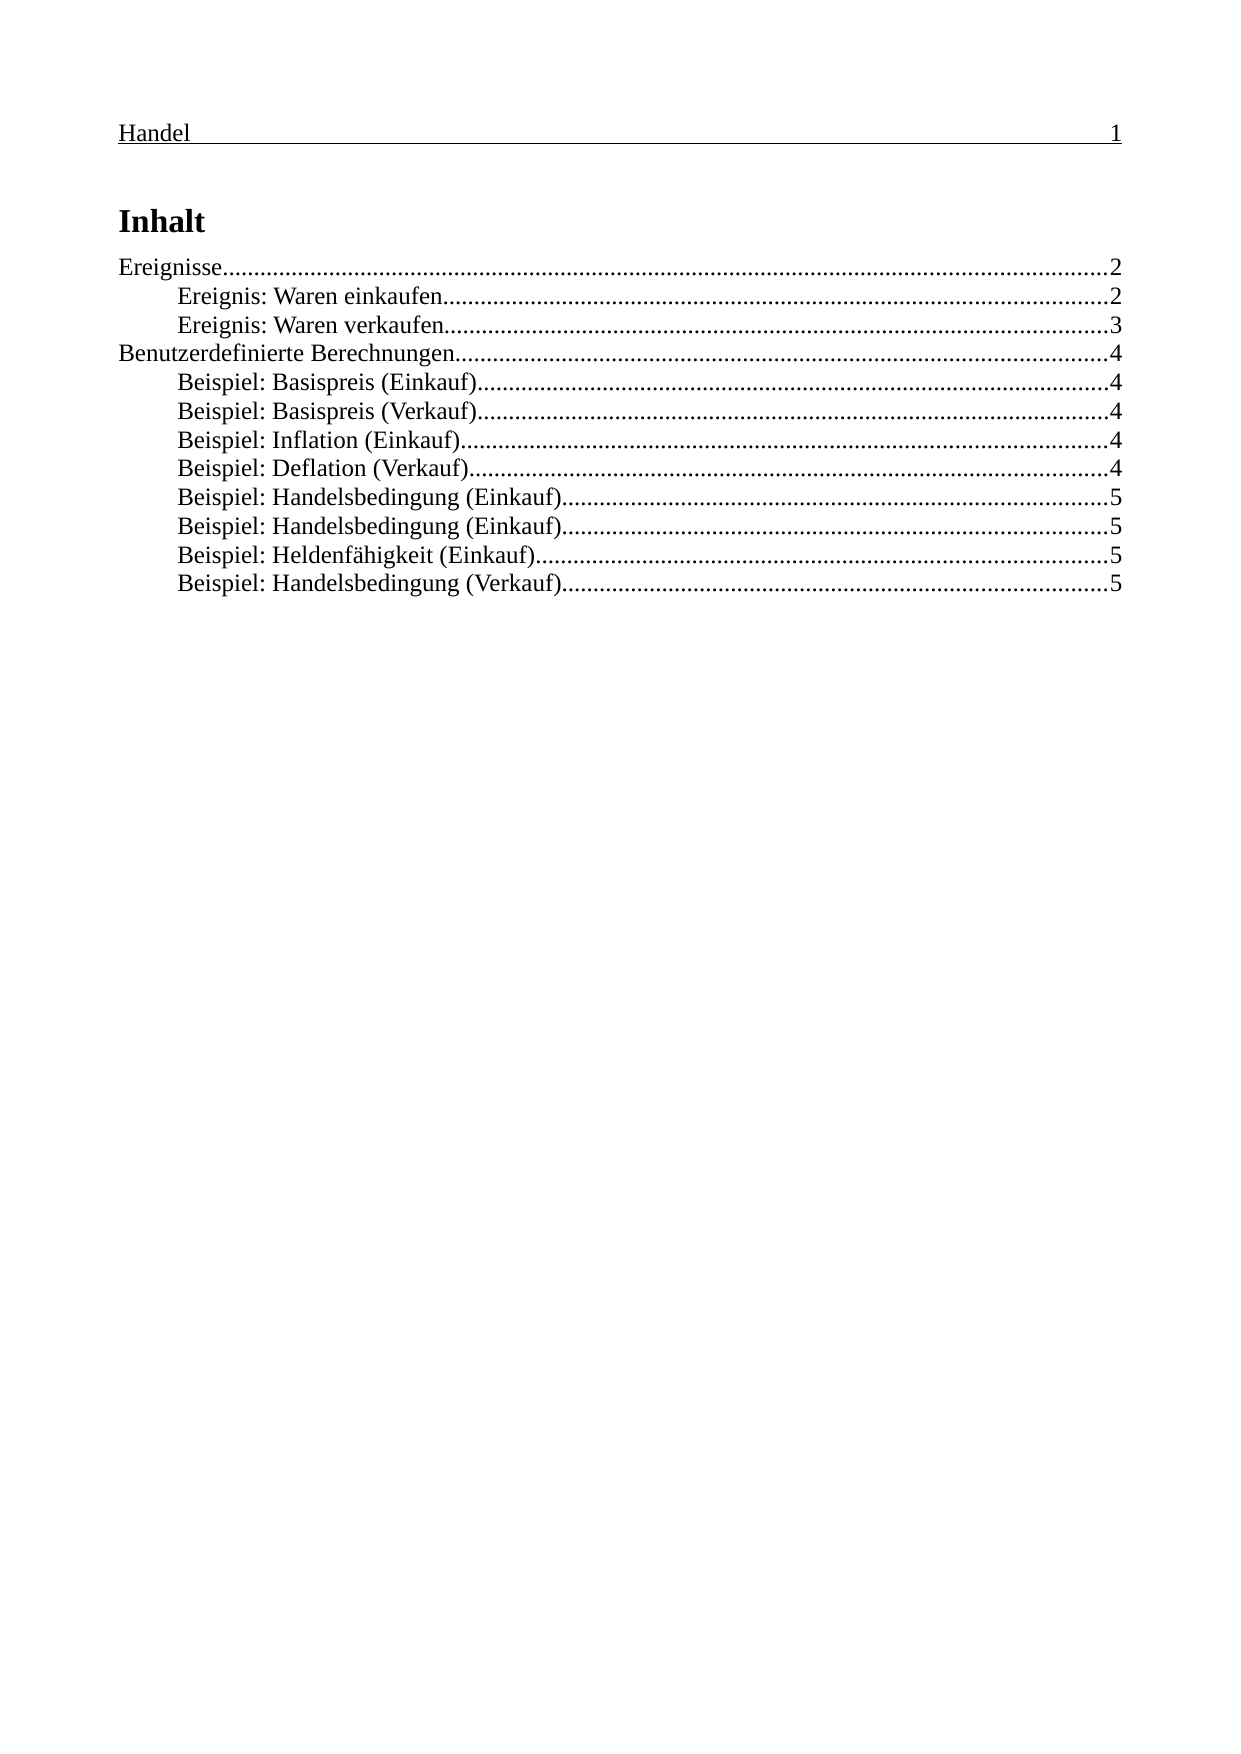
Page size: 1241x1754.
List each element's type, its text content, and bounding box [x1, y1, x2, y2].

text Beispiel: Heldenfähigkeit (Einkauf) 5 [177, 540, 1122, 568]
text Beispiel: Handelsbedingung (Einkauf) 5 [177, 511, 1122, 540]
text Ereignisse 2 [118, 252, 1122, 281]
text Beispiel: Handelsbedingung (Einkauf) 5 [177, 482, 1122, 511]
text Benutzerdefinierte Berechnungen 4 [118, 338, 1122, 367]
text Beispiel: Deflation (Verkauf) 4 [177, 453, 1122, 482]
text Ereignis: Waren verkaufen 3 [177, 310, 1122, 338]
text Ereignis: Waren einkaufen 2 [177, 281, 1122, 310]
text Beispiel: Inflation (Einkauf) 4 [177, 425, 1122, 453]
text Beispiel: Handelsbedingung (Verkauf) 5 [177, 568, 1122, 597]
subtitle Inhalt [118, 201, 1122, 240]
text Beispiel: Basispreis (Verkauf) 4 [177, 396, 1122, 425]
text Beispiel: Basispreis (Einkauf) 4 [177, 367, 1122, 396]
